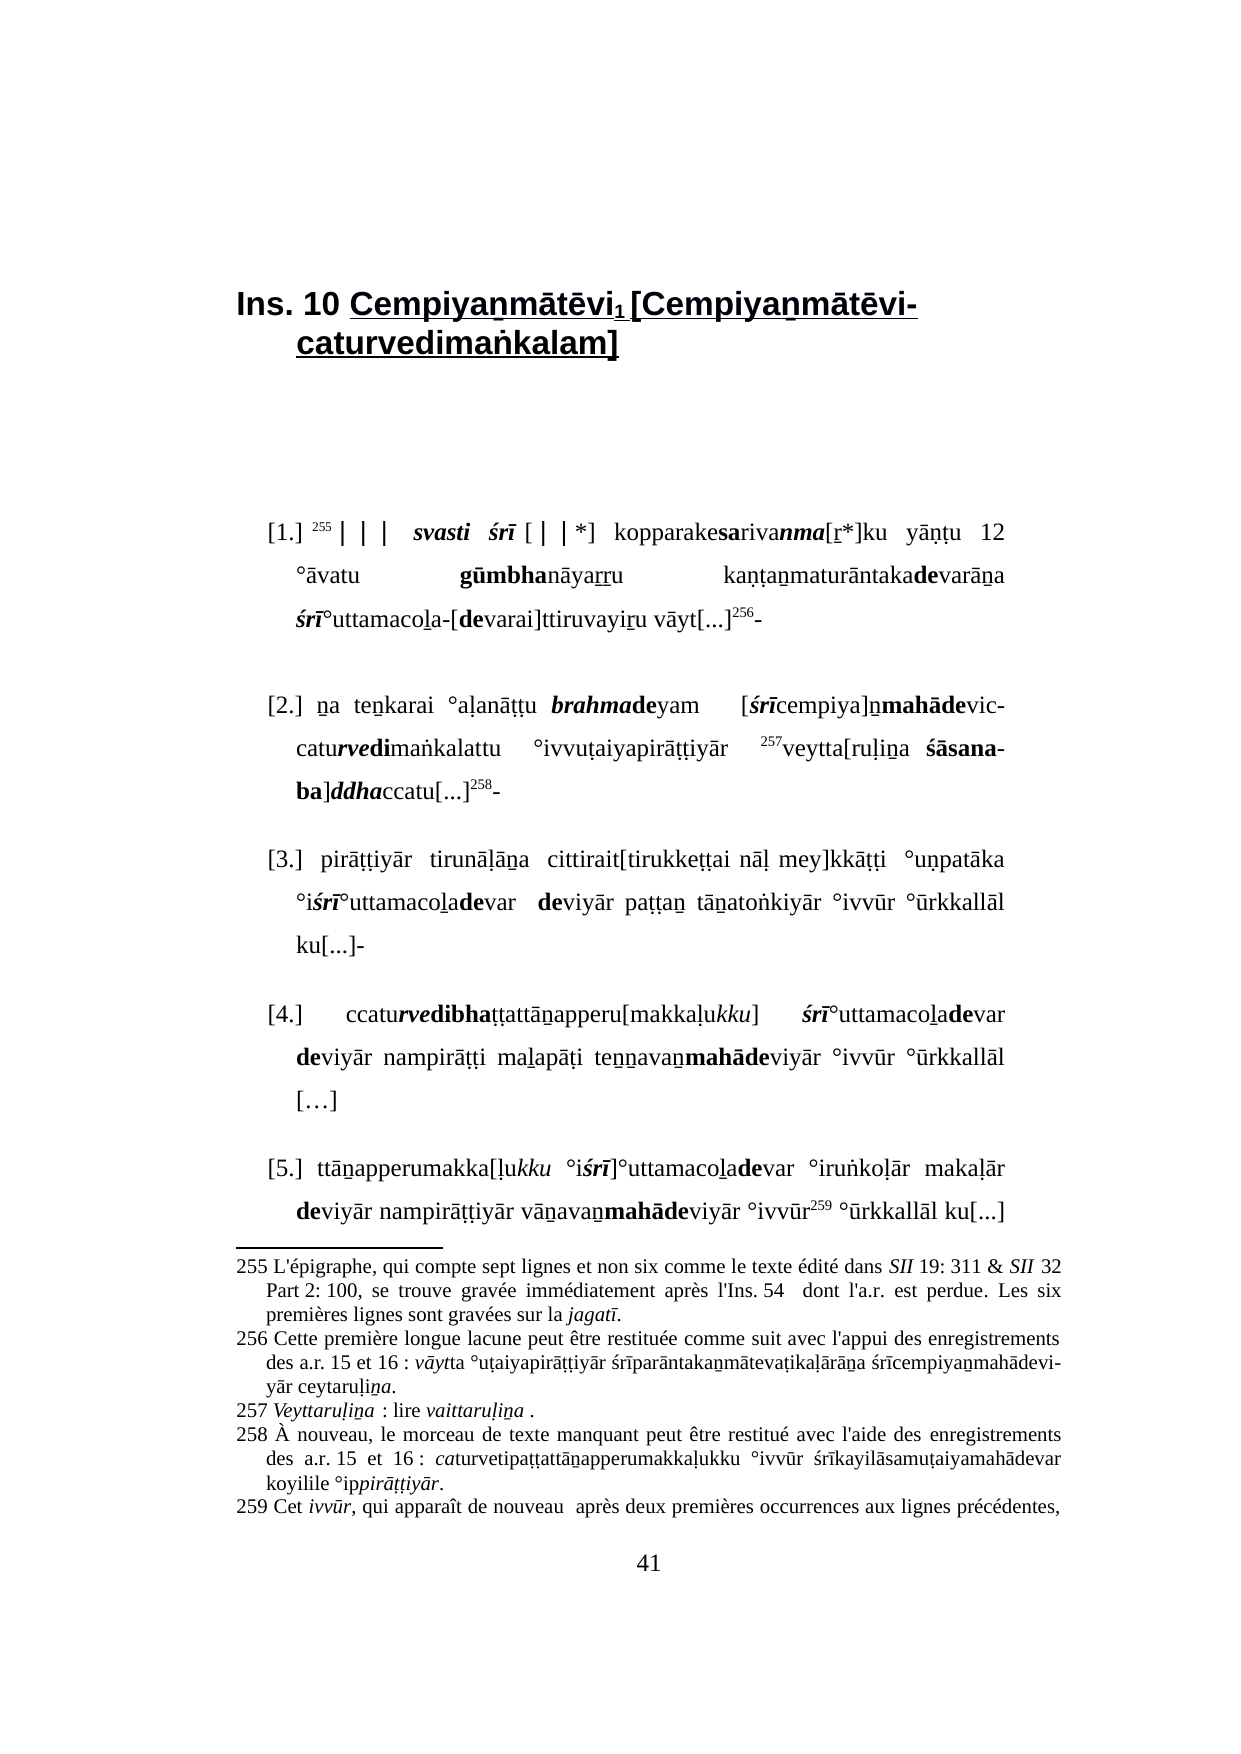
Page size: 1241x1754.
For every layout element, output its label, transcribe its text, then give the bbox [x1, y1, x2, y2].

text Veyttaruḷiṉa : lire vaittaruḷiṉa . [236, 1398, 1061, 1422]
subtitle Ins. 10 Cempiyaṉmātēvi1 [Cempiyaṉmātēvi-caturvedimaṅkalam] [236, 284, 1061, 361]
text Cet ivvūr, qui apparaît de nouveau après deux premières occurrences aux lignes précédentes, [236, 1494, 1061, 1518]
text [1.] ❘❘❘ svasti śrī [❘❘*] kopparakesarivanma[ṟ*]ku yāṇṭu 12 °āvatu gūmbhanāyaṟṟu kaṇṭaṉmaturāntakadevarāṉa śrī°uttamacoḻa-[devarai]ttiruvayiṟu vāyt[...]- [267, 517, 1005, 632]
text Cette première longue lacune peut être restituée comme suit avec l'appui des enregistrements des a.r. 15 et 16 : vāytta °uṭaiyapirāṭṭiyār śrīparāntakaṉmātevaṭikaḷārāṉa śrīcempiyaṉmahādevi-yār ceytaruḷiṉa. [236, 1326, 1061, 1398]
text [2.] ṉa teṉkarai °aḷanāṭṭu brahmadeyam [śrīcempiya]ṉmahādevic-caturvedimaṅkalattu °ivvuṭaiyapirāṭṭiyār veytta[ruḷiṉa śāsana-ba]ddhaccatu[...]- [267, 690, 1005, 805]
text [4.] ccaturvedibhaṭṭattāṉapperu[makkaḷukku] śrī°uttamacoḻadevar deviyār nampirāṭṭi maḻapāṭi teṉṉavaṉmahādeviyār °ivvūr °ūrkkallāl […] [267, 999, 1005, 1114]
text L'épigraphe, qui compte sept lignes et non six comme le texte édité dans SII 19: 311 & SII 32 Part 2: 100, se trouve gravée immédiatement après l'Ins. 54 dont l'a.r. est perdue. Les six premières lignes sont gravées sur la jagatī. [236, 1254, 1061, 1326]
text [3.] pirāṭṭiyār tirunāḷāṉa cittirait[tirukkeṭṭai nāḷ mey]kkāṭṭi °uṇpatāka °iśrī°uttamacoḻadevar deviyār paṭṭaṉ tāṉatoṅkiyār °ivvūr °ūrkkallāl ku[...]- [267, 844, 1005, 959]
text [5.] ttāṉapperumakka[ḷukku °iśrī]°uttamacoḻadevar °iruṅkoḷār makaḷār deviyār nampirāṭṭiyār vāṉavaṉmahādeviyār °ivvūr °ūrkkallāl ku[...] / [267, 1153, 1005, 1225]
text À nouveau, le morceau de texte manquant peut être restitué avec l'aide des enregistrements des a.r. 15 et 16 : caturvetipaṭṭattāṉapperumakkaḷukku °ivvūr śrīkayilāsamuṭaiyamahādevar koyilile °ippirāṭṭiyār. [236, 1422, 1061, 1494]
